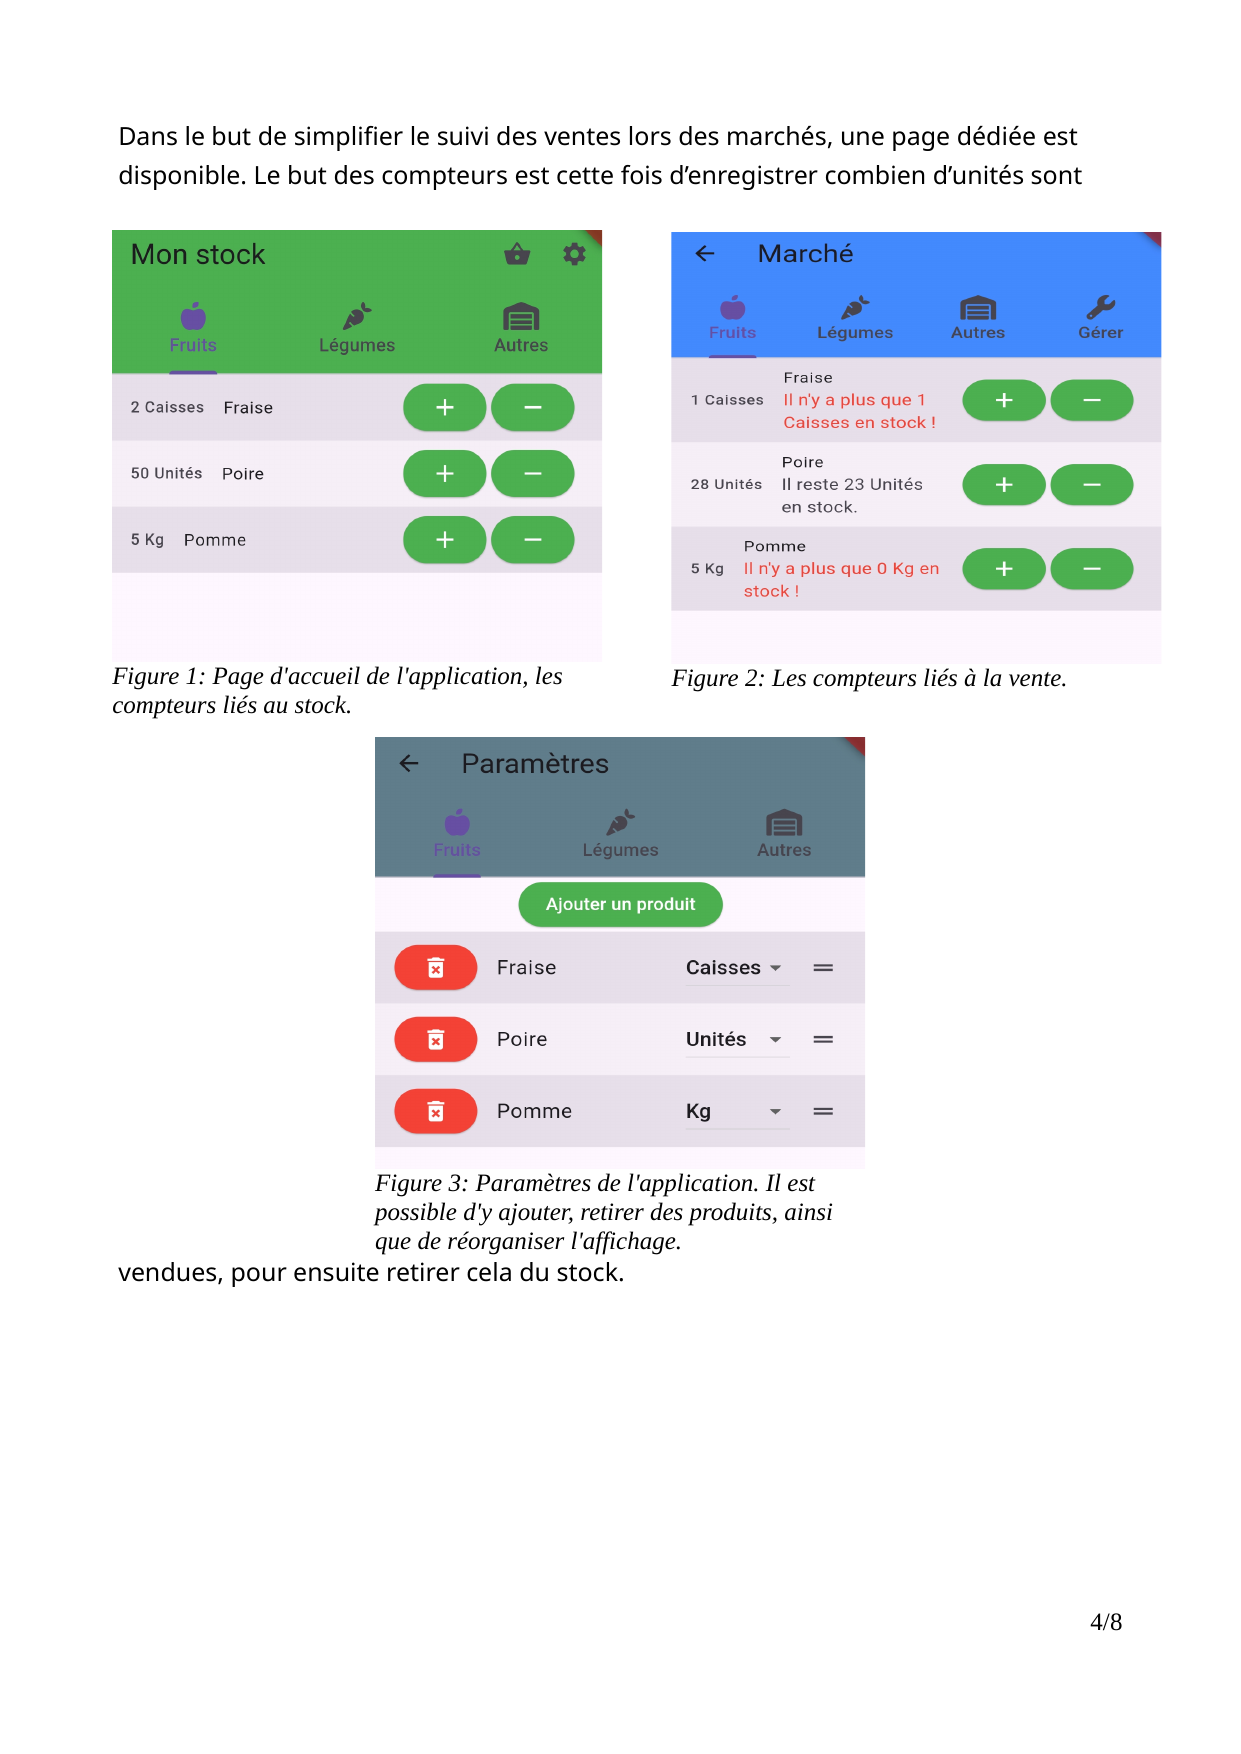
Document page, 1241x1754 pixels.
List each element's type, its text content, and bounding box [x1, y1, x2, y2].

picture [671, 232, 1162, 291]
text Dans le but de simplifier le suivi des ventes lors des marchés, une page dédiée est disponible. Le but des compteurs est cette fois d’enregistrer combien d’unités sont vendues, pour ensuite retirer cela du stock. [112, 118, 1162, 1289]
picture [375, 737, 866, 787]
text Figure 1: Page d'accueil de l'application, les compteurs liés au stock. [112, 281, 602, 719]
text Figure 3: Paramètres de l'application. Il est possible d'y ajouter, retirer des produits, ainsi que de réorganiser l'affichage. [375, 787, 865, 1255]
picture [112, 230, 603, 281]
text Figure 2: Les compteurs liés à la vente. [671, 291, 1162, 692]
